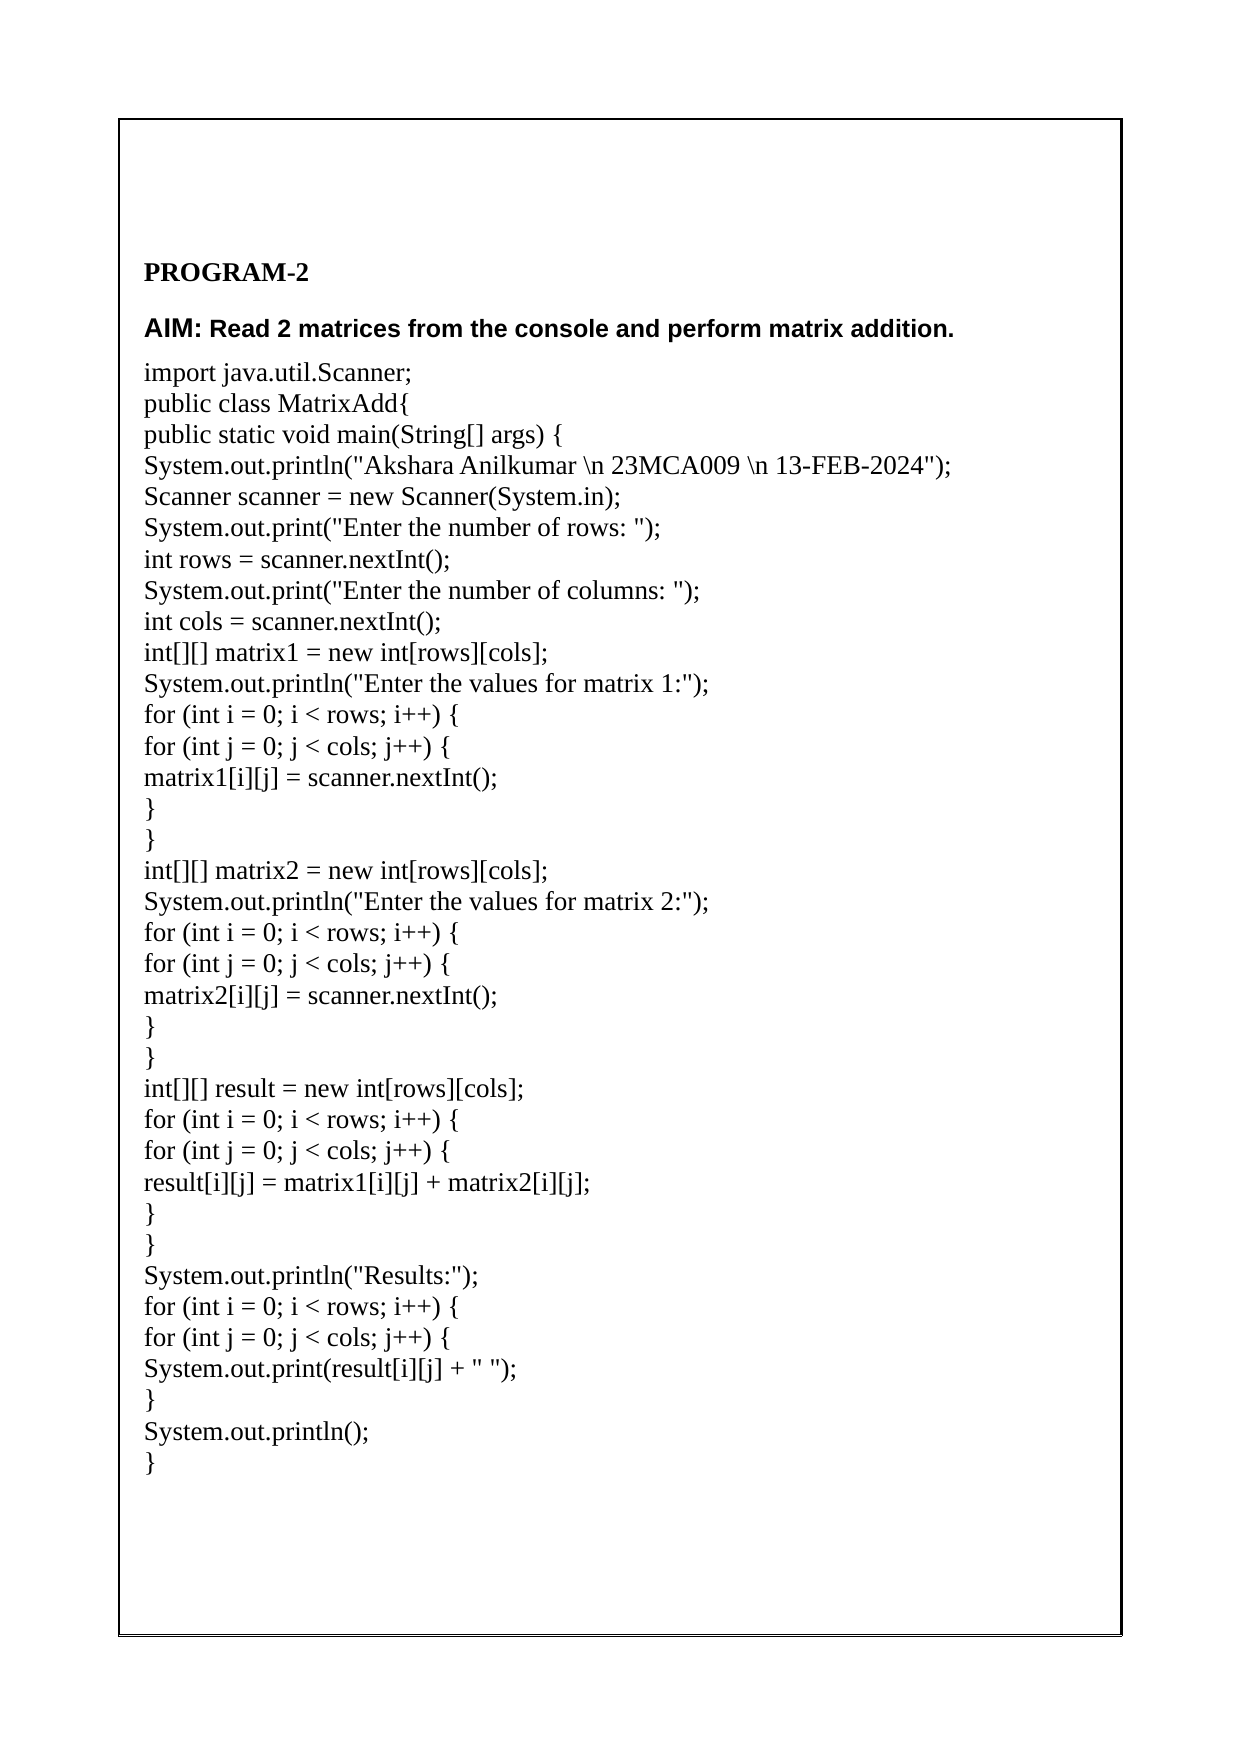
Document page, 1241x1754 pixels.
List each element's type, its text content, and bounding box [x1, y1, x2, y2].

text for (int i = 0; i < rows; i++) { [144, 698, 1097, 729]
subtitle AIM: Read 2 matrices from the console and perform matrix addition. [144, 312, 1097, 343]
text int cols = scanner.nextInt(); [144, 605, 1097, 636]
text } [144, 1010, 1097, 1041]
text } [144, 1228, 1097, 1259]
text Scanner scanner = new Scanner(System.in); [144, 480, 1097, 512]
text int[][] matrix1 = new int[rows][cols]; [144, 636, 1097, 667]
text System.out.print("Enter the number of rows: "); [144, 512, 1097, 543]
text public class MatrixAdd{ [144, 387, 1097, 418]
text for (int i = 0; i < rows; i++) { [144, 916, 1097, 948]
text for (int j = 0; j < cols; j++) { [144, 948, 1097, 979]
text int[][] matrix2 = new int[rows][cols]; [144, 854, 1097, 885]
text result[i][j] = matrix1[i][j] + matrix2[i][j]; [144, 1166, 1097, 1197]
text System.out.println(); [144, 1415, 1097, 1446]
text System.out.println("Akshara Anilkumar \n 23MCA009 \n 13-FEB-2024"); [144, 449, 1097, 480]
text int[][] result = new int[rows][cols]; [144, 1072, 1097, 1103]
text } [144, 1041, 1097, 1072]
text } [144, 1384, 1097, 1415]
text for (int i = 0; i < rows; i++) { [144, 1103, 1097, 1134]
text System.out.println("Results:"); [144, 1259, 1097, 1290]
text for (int i = 0; i < rows; i++) { [144, 1290, 1097, 1321]
text public static void main(String[] args) { [144, 418, 1097, 449]
text System.out.println("Enter the values for matrix 2:"); [144, 885, 1097, 916]
text } [144, 823, 1097, 854]
text } [144, 1197, 1097, 1228]
text System.out.print(result[i][j] + " "); [144, 1352, 1097, 1384]
text for (int j = 0; j < cols; j++) { [144, 1134, 1097, 1166]
text matrix2[i][j] = scanner.nextInt(); [144, 979, 1097, 1010]
text int rows = scanner.nextInt(); [144, 543, 1097, 574]
text PROGRAM-2 [144, 256, 1097, 287]
text matrix1[i][j] = scanner.nextInt(); [144, 761, 1097, 792]
text } [144, 1446, 1097, 1477]
text System.out.println("Enter the values for matrix 1:"); [144, 667, 1097, 698]
text for (int j = 0; j < cols; j++) { [144, 729, 1097, 761]
text } [144, 792, 1097, 823]
text import java.util.Scanner; [144, 356, 1097, 387]
text for (int j = 0; j < cols; j++) { [144, 1321, 1097, 1352]
text System.out.print("Enter the number of columns: "); [144, 574, 1097, 605]
